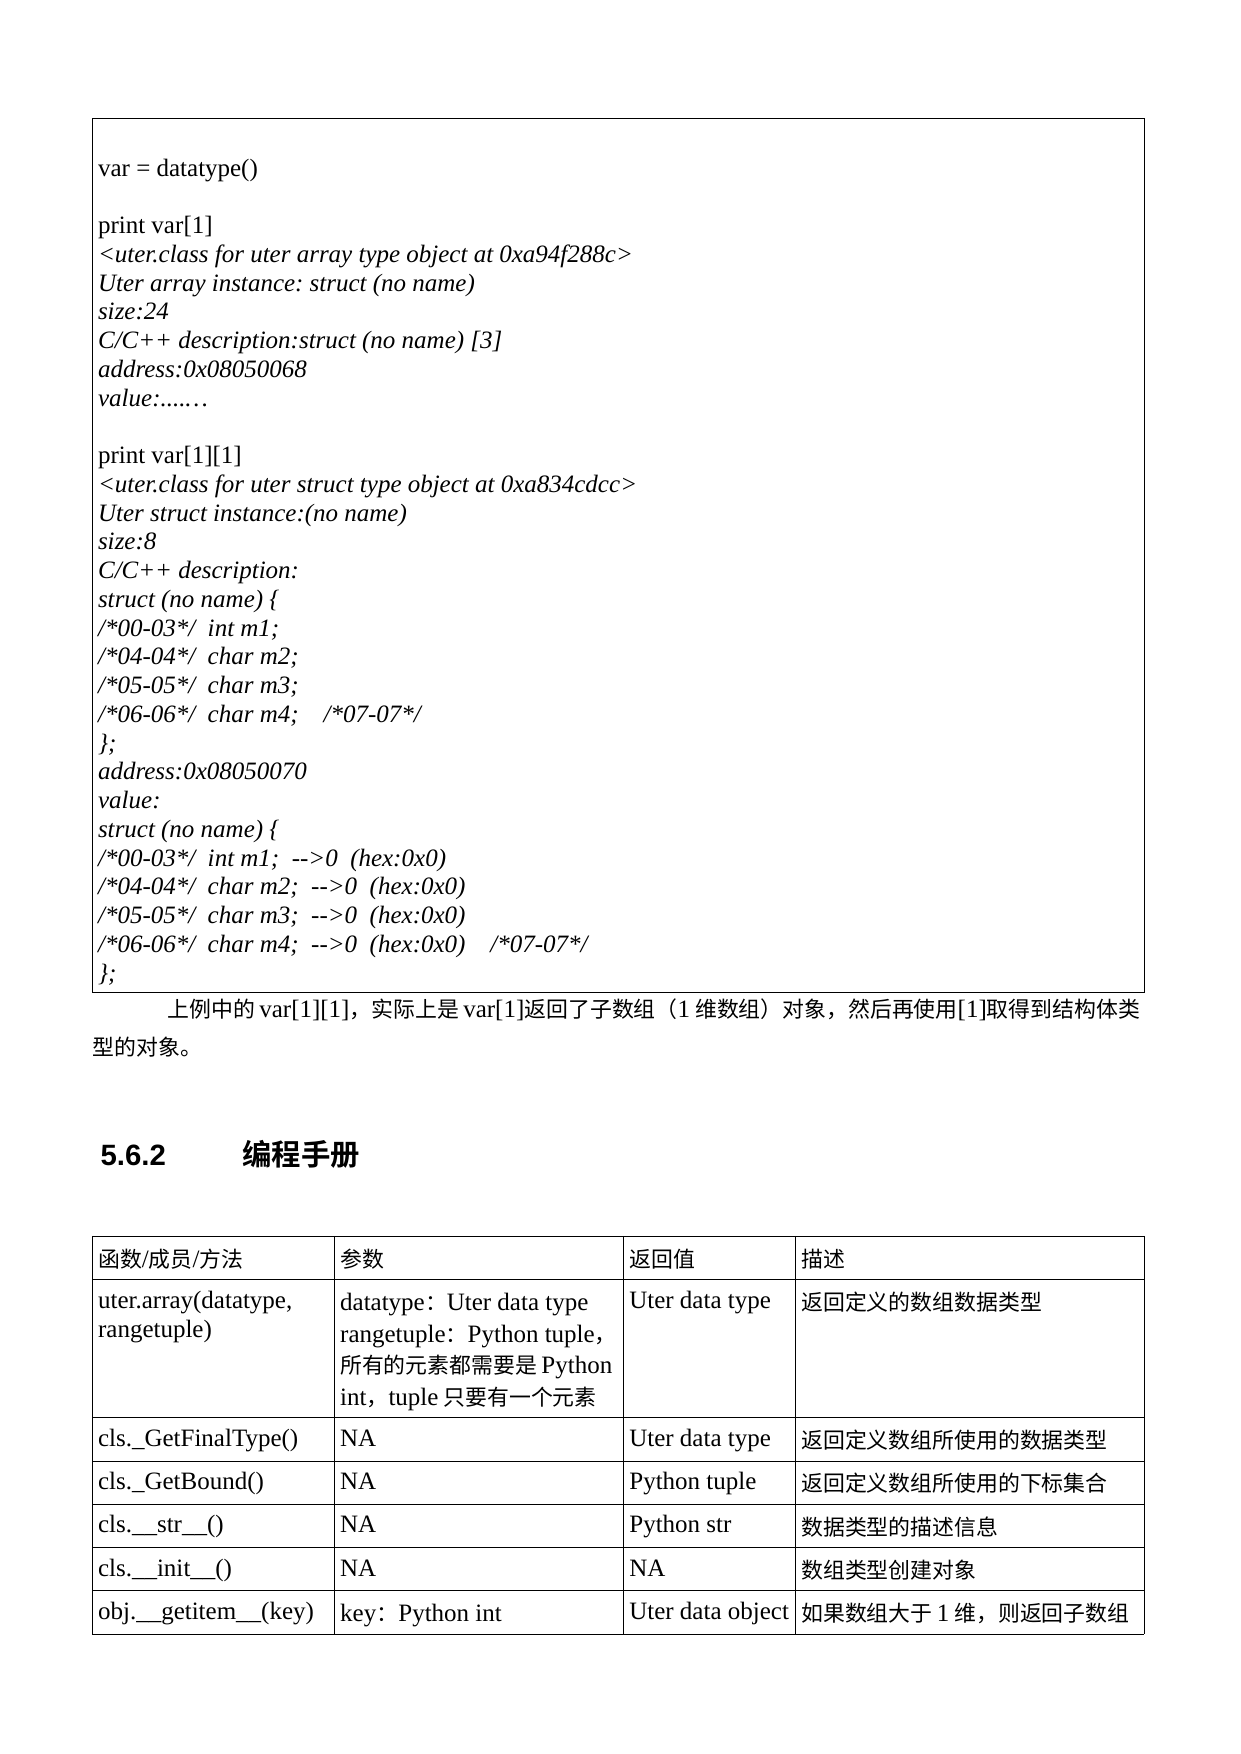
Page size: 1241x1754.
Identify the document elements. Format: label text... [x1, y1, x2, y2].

table_cell 数组类型创建对象 [796, 1548, 1144, 1590]
table_cell cls.__init__() [93, 1548, 334, 1590]
table_cell 如果数组大于1维，则返回子数组 [796, 1591, 1144, 1633]
table_cell Python tuple [624, 1462, 795, 1504]
table_header 描述 [796, 1237, 1144, 1279]
table_cell Uter data type [624, 1280, 795, 1417]
subtitle 编程手册 [92, 1132, 1144, 1174]
table_cell cls.__str__() [93, 1505, 334, 1547]
table_cell Uter data object [624, 1591, 795, 1633]
table_cell NA [335, 1418, 623, 1461]
table_cell obj.__getitem__(key) [93, 1591, 334, 1633]
table_cell 返回定义的数组数据类型 [796, 1280, 1144, 1417]
table_cell key：Python int [335, 1591, 623, 1633]
table_cell 返回定义数组所使用的数据类型 [796, 1418, 1144, 1461]
table_cell NA [335, 1462, 623, 1504]
text 上例中的var[1][1]，实际上是var[1]返回了子数组（1维数组）对象，然后再使用[1]取得到结构体类型的对象。 [92, 993, 1144, 1062]
table_cell datatype：Uter data type rangetuple：Python tuple，所有的元素都需要是Python int，tuple只要有一个元素 [335, 1280, 623, 1417]
table_header 函数/成员/方法 [93, 1237, 334, 1279]
table_cell cls._GetFinalType() [93, 1418, 334, 1461]
table_cell 数据类型的描述信息 [796, 1505, 1144, 1547]
table_header 返回值 [624, 1237, 795, 1279]
table_cell uter.array(datatype, rangetuple) [93, 1280, 334, 1417]
table_header var = datatype() print var[1] <uter.class for uter array type object at 0xa94f288c> Uter array instance: struct (no name) size:24 C/C++ description:struct (no name) [3] address:0x08050068 value:....… print var[1][1] <uter.class for uter struct type object at 0xa834cdcc> Uter struct instance:(no name) size:8 C/C++ description: struct (no name) { /*00-03*/ int m1; /*04-04*/ char m2; /*05-05*/ char m3; /*06-06*/ char m4; /*07-07*/ }; address:0x08050070 value: struct (no name) { /*00-03*/ int m1; -->0 (hex:0x0) /*04-04*/ char m2; -->0 (hex:0x0) /*05-05*/ char m3; -->0 (hex:0x0) /*06-06*/ char m4; -->0 (hex:0x0) /*07-07*/ }; [93, 119, 1144, 992]
table_cell Uter data type [624, 1418, 795, 1461]
table_cell NA [335, 1505, 623, 1547]
table_cell Python str [624, 1505, 795, 1547]
table_cell NA [624, 1548, 795, 1590]
table_cell 返回定义数组所使用的下标集合 [796, 1462, 1144, 1504]
table_header 参数 [335, 1237, 623, 1279]
table_cell NA [335, 1548, 623, 1590]
table_cell cls._GetBound() [93, 1462, 334, 1504]
